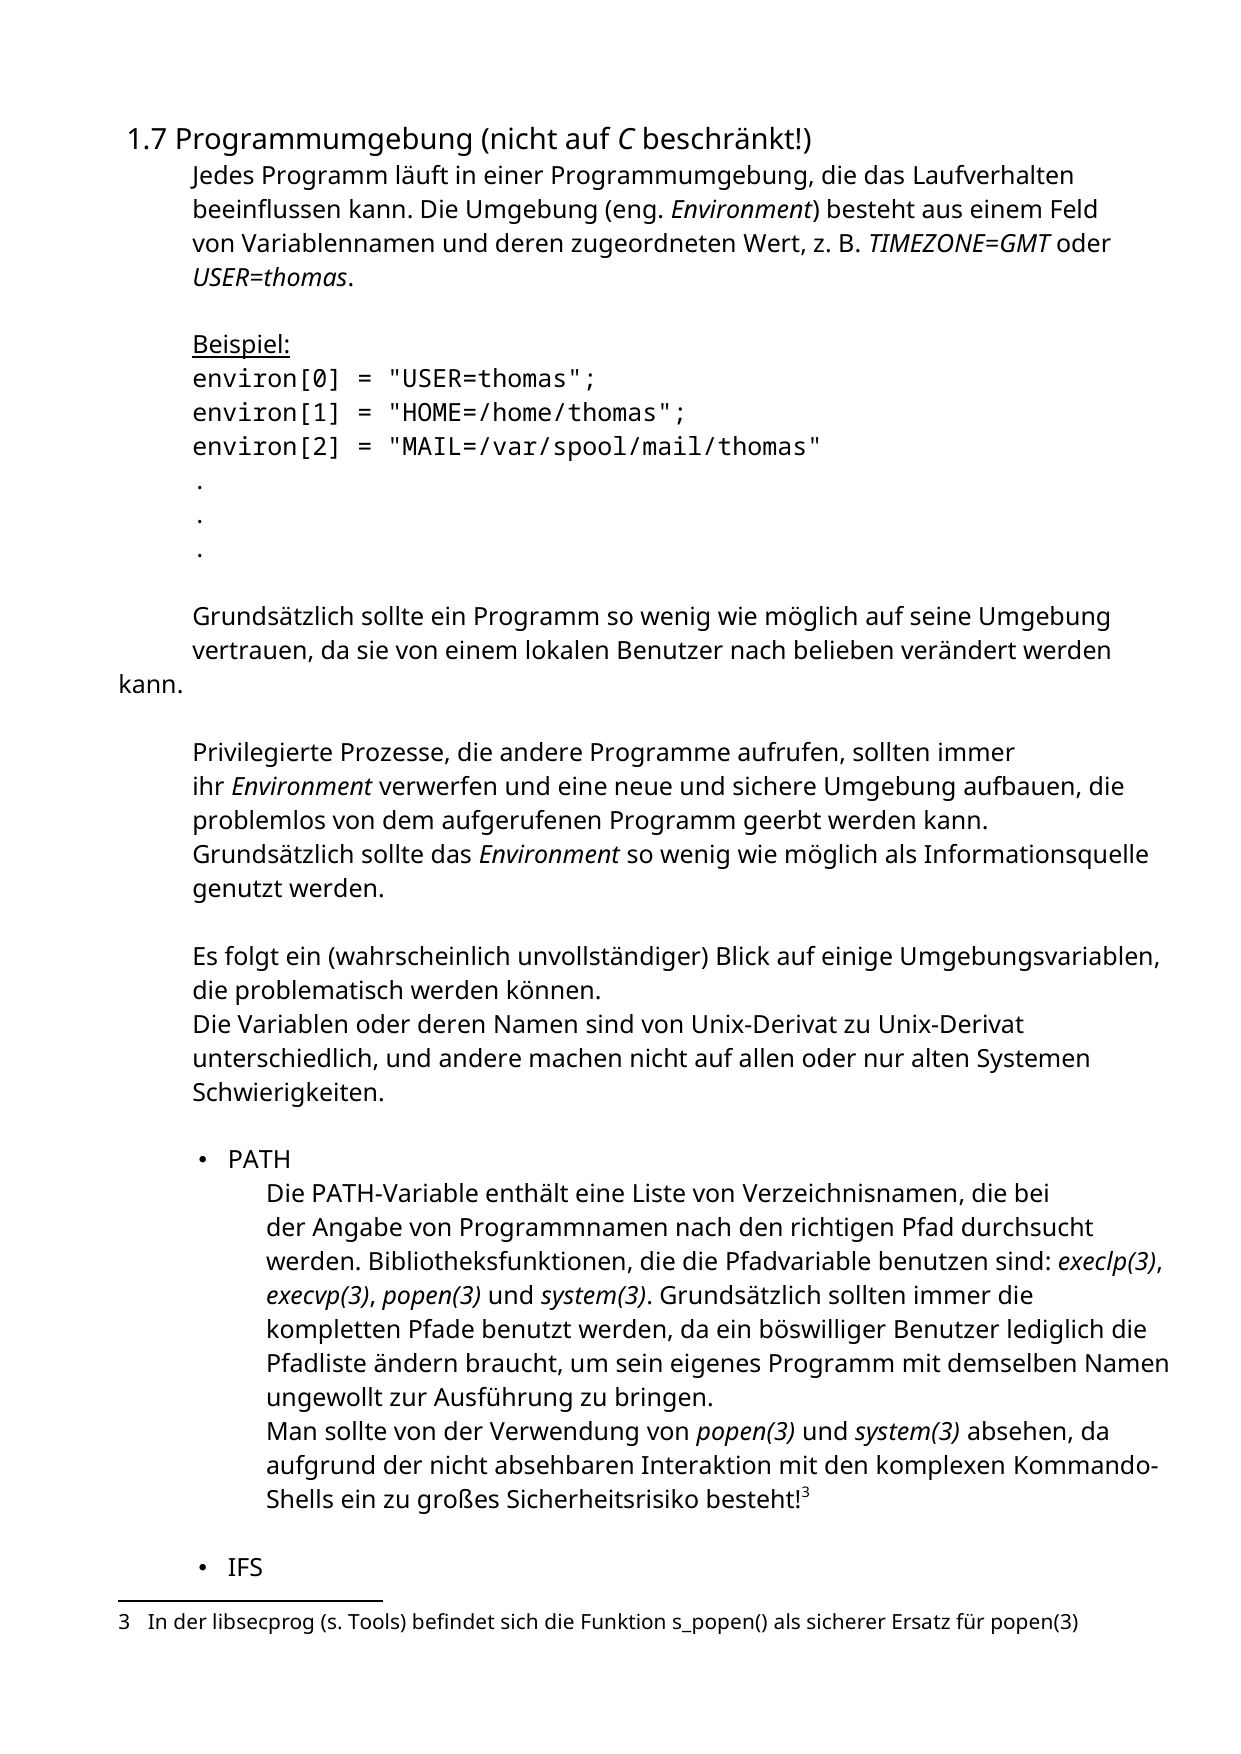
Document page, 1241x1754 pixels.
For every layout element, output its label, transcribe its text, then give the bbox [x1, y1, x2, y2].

text Man sollte von der Verwendung von popen(3) und system(3) absehen, da [118, 1414, 1173, 1448]
list IFS [198, 1550, 1173, 1584]
text kompletten Pfade benutzt werden, da ein böswilliger Benutzer lediglich die [118, 1312, 1173, 1346]
text . [118, 531, 1173, 565]
text Es folgt ein (wahrscheinlich unvollständiger) Blick auf einige Umgebungsvariablen, [118, 939, 1173, 973]
text environ[2] = "MAIL=/var/spool/mail/thomas" [118, 429, 1173, 463]
text Die PATH-Variable enthält eine Liste von Verzeichnisnamen, die bei [118, 1176, 1173, 1210]
text beeinflussen kann. Die Umgebung (eng. Environment) besteht aus einem Feld [118, 192, 1173, 226]
text Schwierigkeiten. [118, 1074, 1173, 1108]
text von Variablennamen und deren zugeordneten Wert, z. B. TIMEZONE=GMT oder [118, 226, 1173, 259]
text werden. Bibliotheksfunktionen, die die Pfadvariable benutzen sind: execlp(3), [118, 1244, 1173, 1278]
text Beispiel: [118, 327, 1173, 361]
list PATH [198, 1142, 1173, 1176]
text Grundsätzlich sollte das Environment so wenig wie möglich als Informationsquelle [118, 837, 1173, 871]
text execvp(3), popen(3) und system(3). Grundsätzlich sollten immer die [118, 1278, 1173, 1312]
text unterschiedlich, und andere machen nicht auf allen oder nur alten Systemen [118, 1041, 1173, 1074]
text ihr Environment verwerfen und eine neue und sichere Umgebung aufbauen, die [118, 769, 1173, 803]
text Jedes Programm läuft in einer Programmumgebung, die das Laufverhalten [118, 158, 1173, 192]
text In der libsecprog (s. Tools) befindet sich die Funktion s_popen() als sicherer Ersatz für popen(3) [118, 1607, 1173, 1636]
text Die Variablen oder deren Namen sind von Unix-Derivat zu Unix-Derivat [118, 1007, 1173, 1041]
text Privilegierte Prozesse, die andere Programme aufrufen, sollten immer [118, 735, 1173, 769]
text Shells ein zu großes Sicherheitsrisiko besteht! [118, 1482, 1173, 1516]
text . [118, 463, 1173, 497]
text USER=thomas. [118, 259, 1173, 293]
text Grundsätzlich sollte ein Programm so wenig wie möglich auf seine Umgebung [118, 599, 1173, 633]
text environ[0] = "USER=thomas"; [118, 361, 1173, 395]
list Programmumgebung (nicht auf C beschränkt!) [126, 118, 1173, 158]
text die problematisch werden können. [118, 973, 1173, 1007]
text vertrauen, da sie von einem lokalen Benutzer nach belieben verändert werden kann. [118, 633, 1173, 701]
text der Angabe von Programmnamen nach den richtigen Pfad durchsucht [118, 1210, 1173, 1244]
text problemlos von dem aufgerufenen Programm geerbt werden kann. [118, 803, 1173, 837]
text environ[1] = "HOME=/home/thomas"; [118, 395, 1173, 429]
text aufgrund der nicht absehbaren Interaktion mit den komplexen Kommando- [118, 1448, 1173, 1482]
text . [118, 497, 1173, 531]
text ungewollt zur Ausführung zu bringen. [118, 1380, 1173, 1414]
text genutzt werden. [118, 871, 1173, 905]
text Pfadliste ändern braucht, um sein eigenes Programm mit demselben Namen [118, 1346, 1173, 1380]
